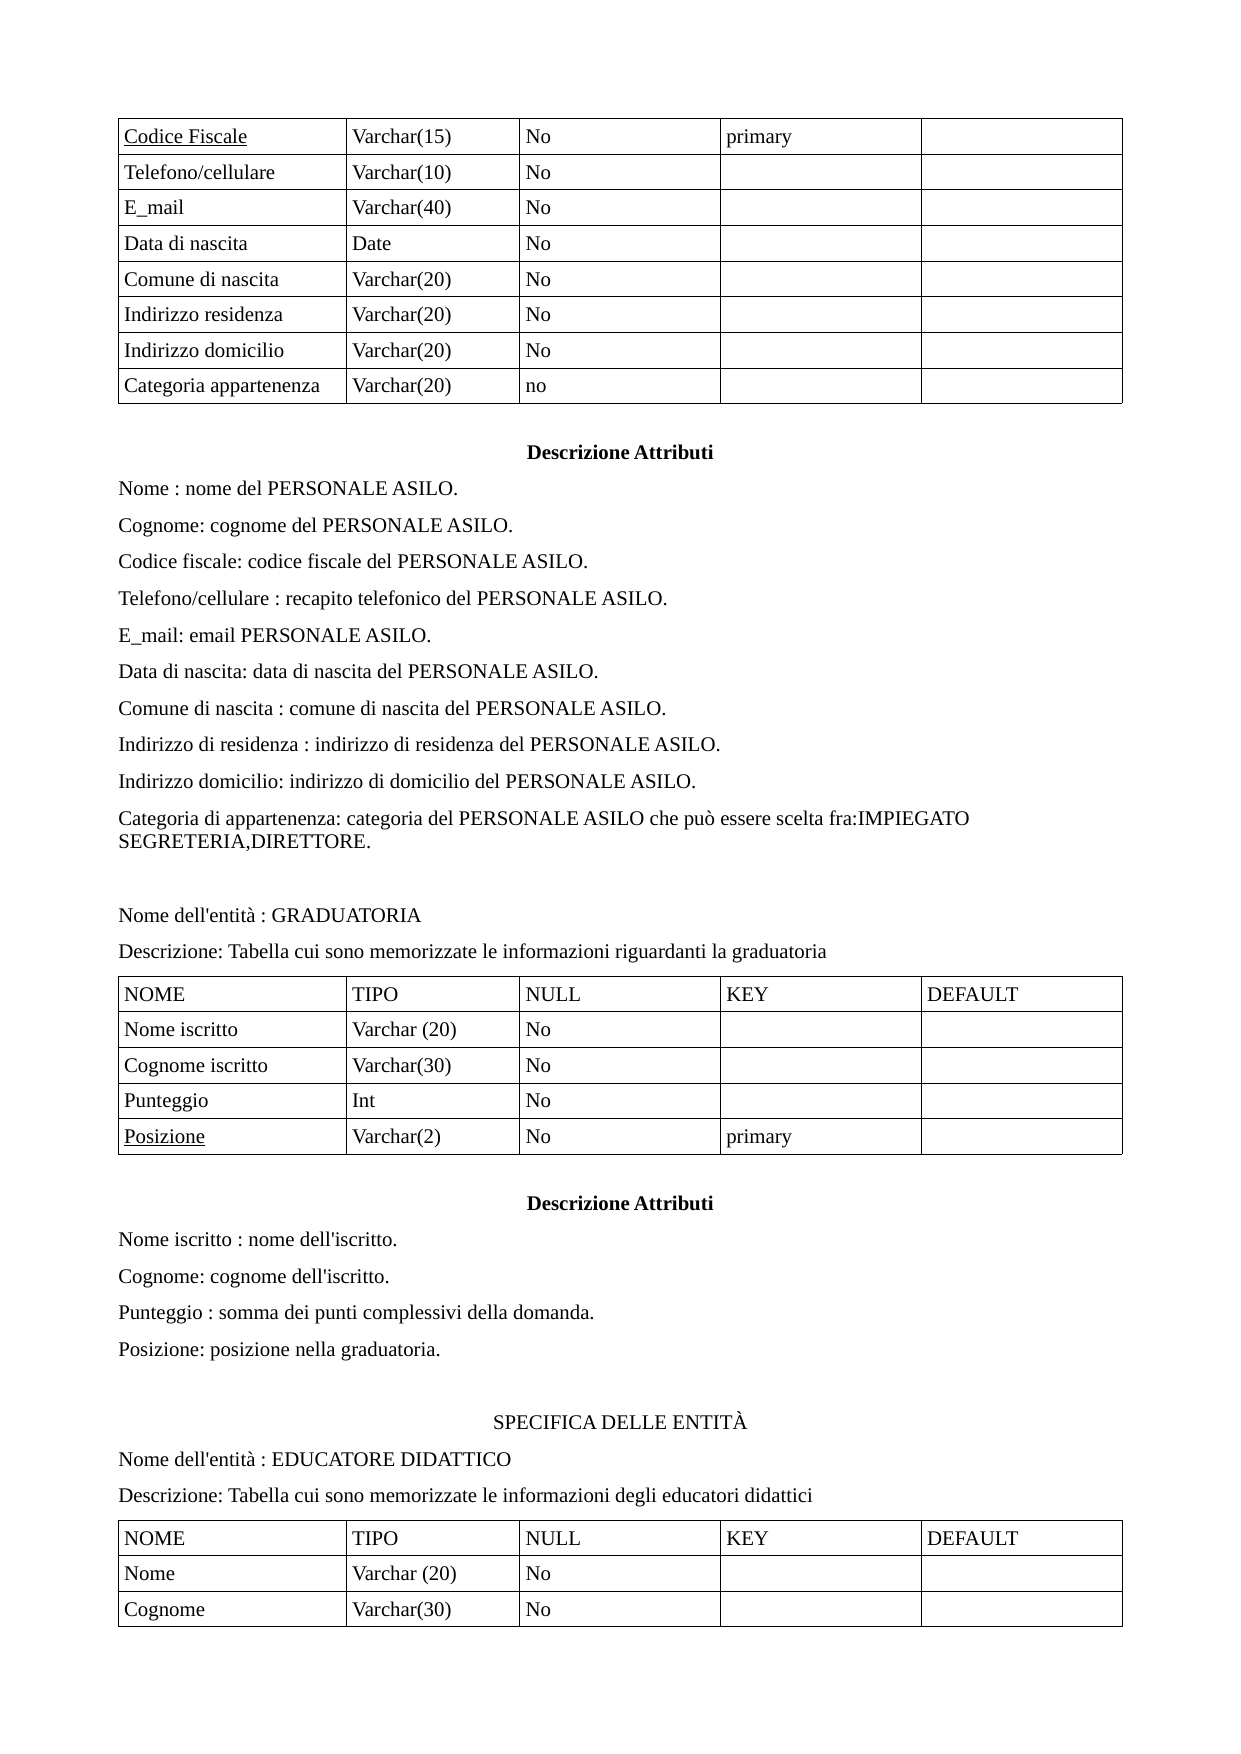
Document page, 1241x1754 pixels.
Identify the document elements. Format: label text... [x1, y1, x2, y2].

text Comune di nascita : comune di nascita del PERSONALE ASILO. [118, 696, 1122, 720]
table_cell no [520, 369, 720, 403]
table_cell Indirizzo domicilio [119, 333, 346, 367]
text Codice fiscale: codice fiscale del PERSONALE ASILO. [118, 549, 1122, 573]
table_cell primary [721, 1119, 921, 1154]
table_header TIPO [347, 1521, 519, 1555]
table_cell No [520, 1556, 720, 1591]
table_header NOME [119, 977, 346, 1011]
table_header TIPO [347, 977, 519, 1011]
table_cell Punteggio [119, 1084, 346, 1118]
table_cell [721, 1556, 921, 1591]
table_cell Varchar (20) [347, 1012, 519, 1047]
table_cell No [520, 333, 720, 367]
table_cell No [520, 1012, 720, 1047]
table_cell Varchar(20) [347, 369, 519, 403]
table_cell [922, 1012, 1122, 1047]
table_header DEFAULT [922, 977, 1122, 1011]
table_cell [922, 369, 1122, 403]
text Nome iscritto : nome dell'iscritto. [118, 1227, 1122, 1251]
text Nome : nome del PERSONALE ASILO. [118, 476, 1122, 500]
text Descrizione Attributi [118, 1191, 1122, 1214]
table_cell Varchar(30) [347, 1592, 519, 1626]
table_cell Cognome iscritto [119, 1048, 346, 1083]
text Descrizione Attributi [118, 440, 1122, 464]
table_header NULL [520, 977, 720, 1011]
table_cell [721, 190, 921, 225]
table_cell No [520, 262, 720, 296]
table_cell [721, 1084, 921, 1118]
table_cell E_mail [119, 190, 346, 225]
table_cell [721, 333, 921, 367]
text Punteggio : somma dei punti complessivi della domanda. [118, 1300, 1122, 1324]
table_cell Data di nascita [119, 226, 346, 261]
table_header KEY [721, 977, 921, 1011]
table_cell Varchar(40) [347, 190, 519, 225]
table_cell Comune di nascita [119, 262, 346, 296]
table_cell No [520, 119, 720, 154]
table_cell Varchar(20) [347, 333, 519, 367]
table_cell [721, 1048, 921, 1083]
table_cell No [520, 1592, 720, 1626]
table_cell [922, 1556, 1122, 1591]
table_cell Varchar(20) [347, 262, 519, 296]
table_cell Varchar(10) [347, 155, 519, 189]
table_cell No [520, 155, 720, 189]
table_cell Varchar(20) [347, 297, 519, 332]
table_cell [721, 1592, 921, 1626]
table_cell [922, 1119, 1122, 1154]
table_cell [922, 1084, 1122, 1118]
table_cell No [520, 1084, 720, 1118]
table_cell [721, 1012, 921, 1047]
table_cell No [520, 190, 720, 225]
table_cell Indirizzo residenza [119, 297, 346, 332]
table_cell [721, 226, 921, 261]
table_cell Varchar(2) [347, 1119, 519, 1154]
table_cell [922, 262, 1122, 296]
text Data di nascita: data di nascita del PERSONALE ASILO. [118, 659, 1122, 683]
table_cell [922, 333, 1122, 367]
table_cell Categoria appartenenza [119, 369, 346, 403]
table_header NOME [119, 1521, 346, 1555]
table_cell No [520, 1048, 720, 1083]
table_cell Varchar(15) [347, 119, 519, 154]
table_cell Varchar(30) [347, 1048, 519, 1083]
table_cell [922, 226, 1122, 261]
text Descrizione: Tabella cui sono memorizzate le informazioni degli educatori didattici [118, 1483, 1122, 1507]
text Categoria di appartenenza: categoria del PERSONALE ASILO che può essere scelta fra:IMPIEGATO SEGRETERIA,DIRETTORE. [118, 805, 1122, 853]
table_cell [922, 119, 1122, 154]
table_cell [922, 297, 1122, 332]
table_cell No [520, 1119, 720, 1154]
table_cell Nome iscritto [119, 1012, 346, 1047]
table_header NULL [520, 1521, 720, 1555]
table_cell [922, 190, 1122, 225]
text Posizione: posizione nella graduatoria. [118, 1337, 1122, 1361]
table_cell [721, 155, 921, 189]
text Nome dell'entità : EDUCATORE DIDATTICO [118, 1446, 1122, 1471]
table_cell primary [721, 119, 921, 154]
table_cell Cognome [119, 1592, 346, 1626]
table_cell [922, 1048, 1122, 1083]
table_cell [721, 297, 921, 332]
text Cognome: cognome del PERSONALE ASILO. [118, 513, 1122, 537]
text SPECIFICA DELLE ENTITÀ [118, 1410, 1122, 1434]
table_cell No [520, 226, 720, 261]
table_cell [922, 155, 1122, 189]
table_cell Date [347, 226, 519, 261]
text E_mail: email PERSONALE ASILO. [118, 623, 1122, 647]
text Indirizzo di residenza : indirizzo di residenza del PERSONALE ASILO. [118, 732, 1122, 756]
table_cell Varchar (20) [347, 1556, 519, 1591]
text Indirizzo domicilio: indirizzo di domicilio del PERSONALE ASILO. [118, 769, 1122, 793]
table_cell Telefono/cellulare [119, 155, 346, 189]
table_cell Posizione [119, 1119, 346, 1154]
table_cell [721, 262, 921, 296]
table_header DEFAULT [922, 1521, 1122, 1555]
table_cell Nome [119, 1556, 346, 1591]
text Descrizione: Tabella cui sono memorizzate le informazioni riguardanti la graduatoria [118, 939, 1122, 963]
text Telefono/cellulare : recapito telefonico del PERSONALE ASILO. [118, 586, 1122, 610]
table_cell Int [347, 1084, 519, 1118]
text Cognome: cognome dell'iscritto. [118, 1264, 1122, 1288]
table_header KEY [721, 1521, 921, 1555]
text Nome dell'entità : GRADUATORIA [118, 903, 1122, 927]
table_cell Codice Fiscale [119, 119, 346, 154]
table_cell [721, 369, 921, 403]
table_cell No [520, 297, 720, 332]
table_cell [922, 1592, 1122, 1626]
